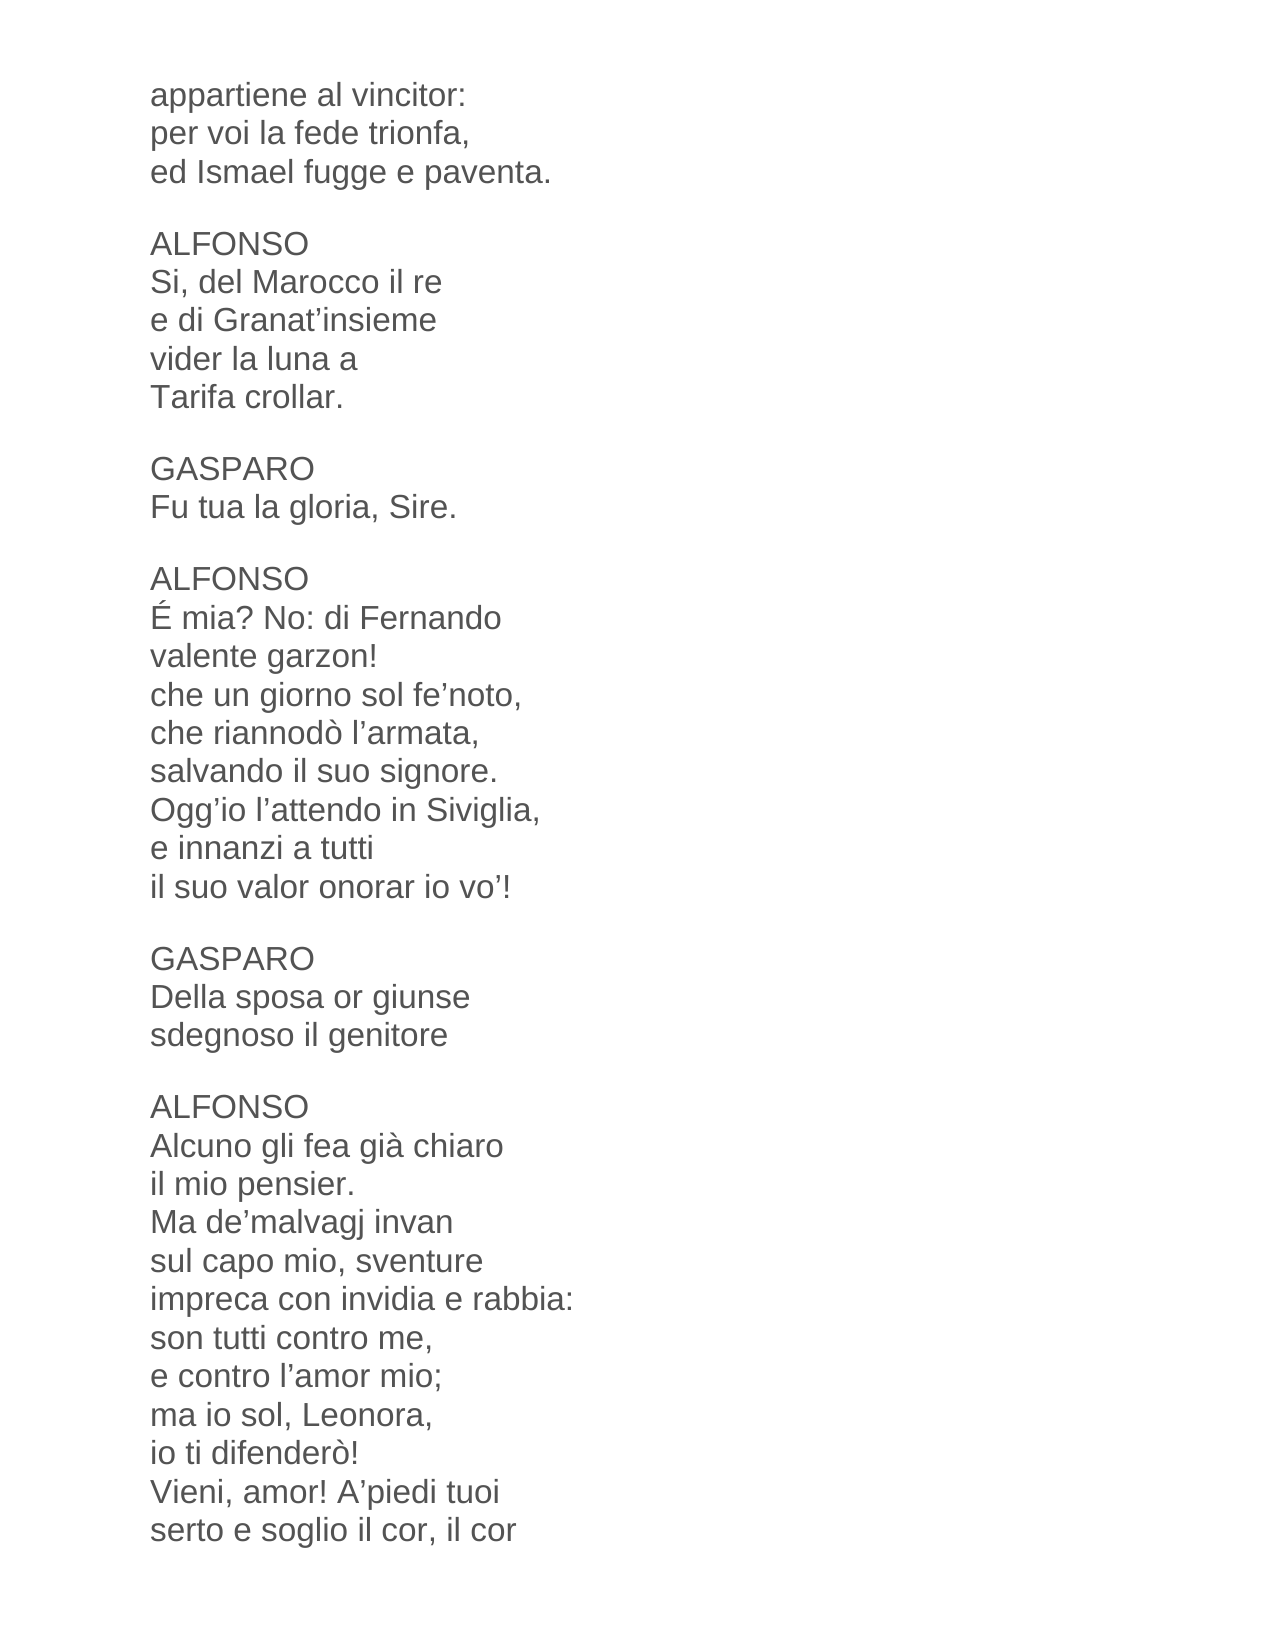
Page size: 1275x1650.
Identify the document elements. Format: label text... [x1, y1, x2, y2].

text ALFONSO É mia? No: di Fernando valente garzon! che un giorno sol fe’noto, che riannodò l’armata, salvando il suo signore. Ogg’io l’attendo in Siviglia, e innanzi a tutti il suo valor onorar io vo’! [150, 559, 1125, 905]
text GASPARO Della sposa or giunse sdegnoso il genitore [150, 939, 1125, 1054]
text GASPARO Fu tua la gloria, Sire. [150, 449, 1125, 526]
text appartiene al vincitor: per voi la fede trionfa, ed Ismael fugge e paventa. [150, 75, 1125, 190]
text ALFONSO Alcuno gli fea già chiaro il mio pensier. Ma de’malvagj invan sul capo mio, sventure impreca con invidia e rabbia: son tutti contro me, e contro l’amor mio; ma io sol, Leonora, io ti difenderò! Vieni, amor! A’piedi tuoi serto e soglio il cor, il cor [150, 1087, 1125, 1548]
text ALFONSO Si, del Marocco il re e di Granat’insieme vider la luna a Tarifa crollar. [150, 224, 1125, 416]
